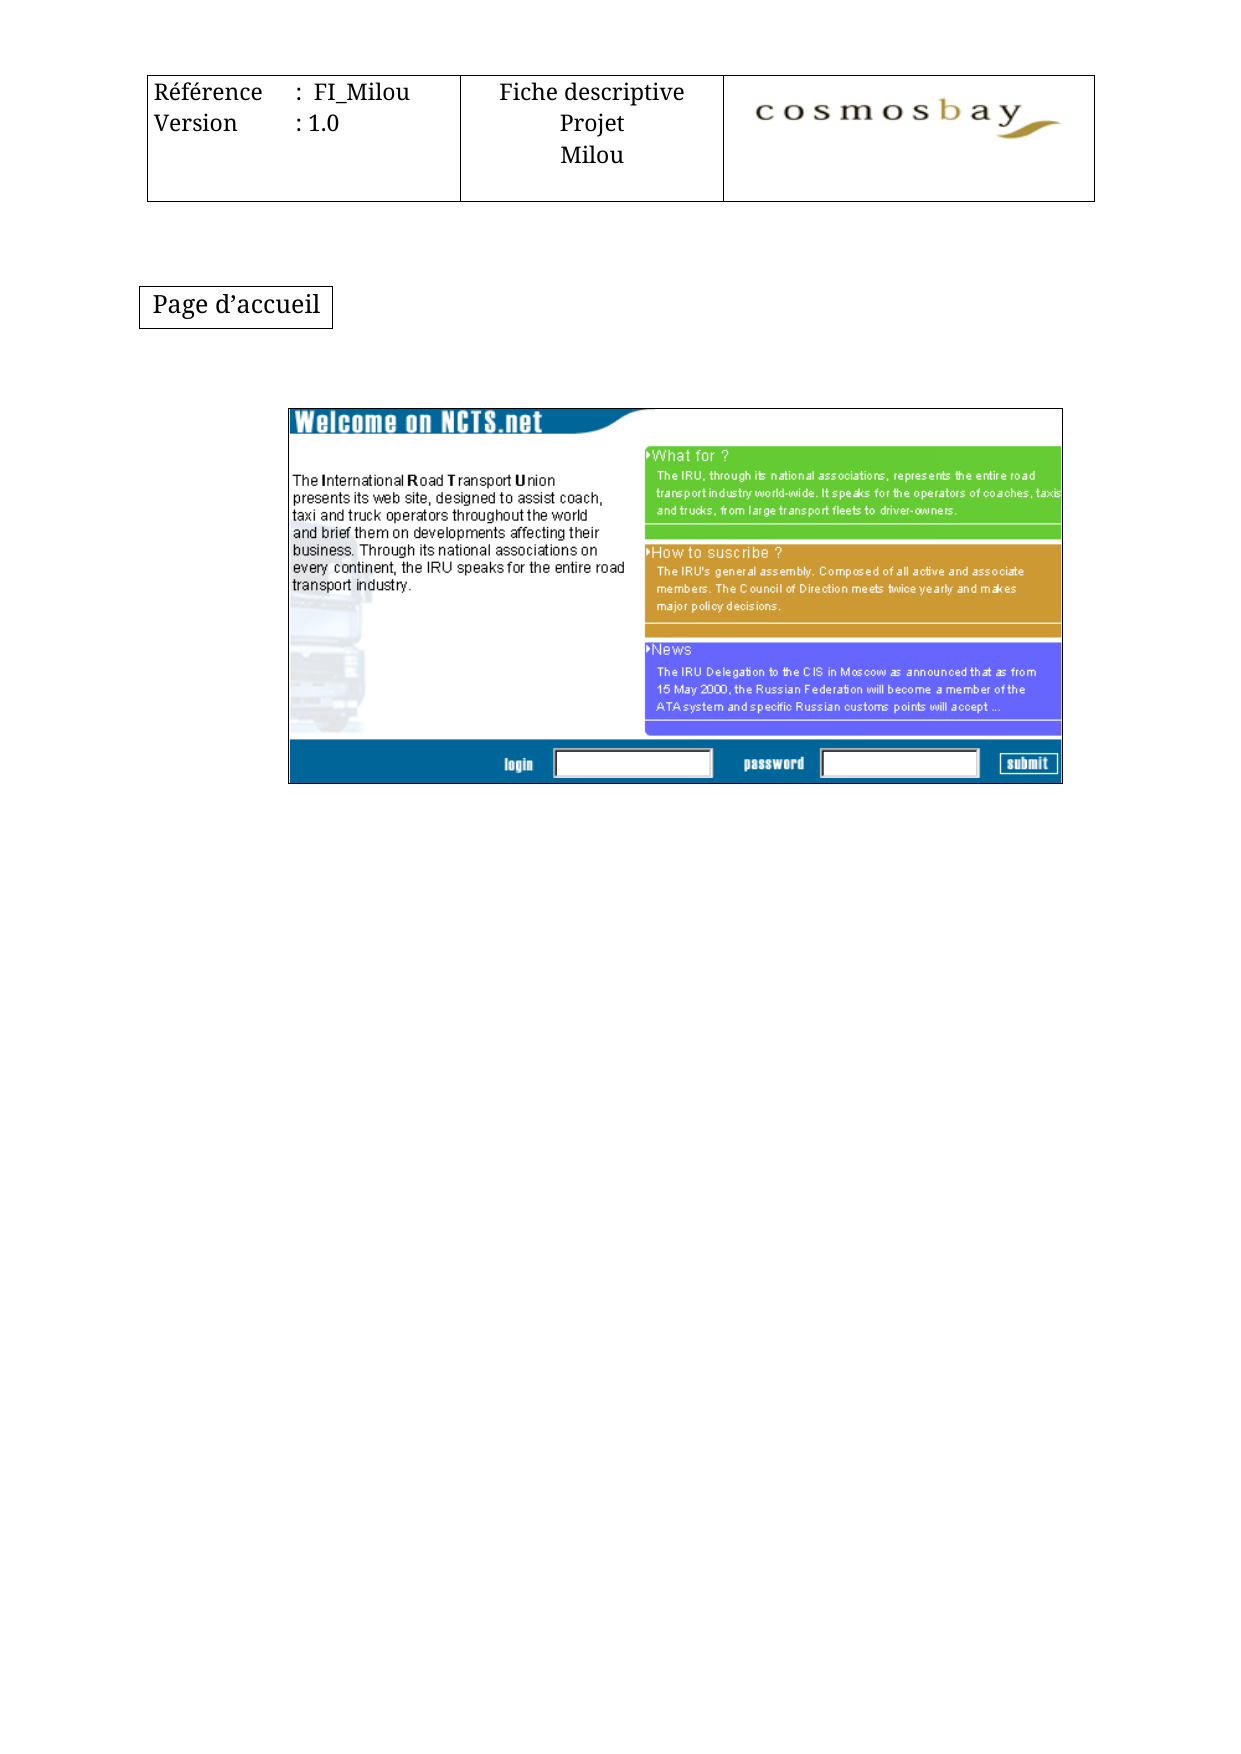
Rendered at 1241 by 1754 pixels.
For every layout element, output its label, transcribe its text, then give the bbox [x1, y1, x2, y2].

picture [1008, 757, 1047, 769]
picture [749, 85, 1069, 143]
picture [554, 749, 713, 777]
picture [289, 409, 1062, 739]
picture [505, 759, 533, 772]
picture [745, 757, 803, 771]
table_header Page d’accueil [140, 287, 332, 327]
picture [820, 749, 980, 777]
picture [1000, 754, 1058, 774]
